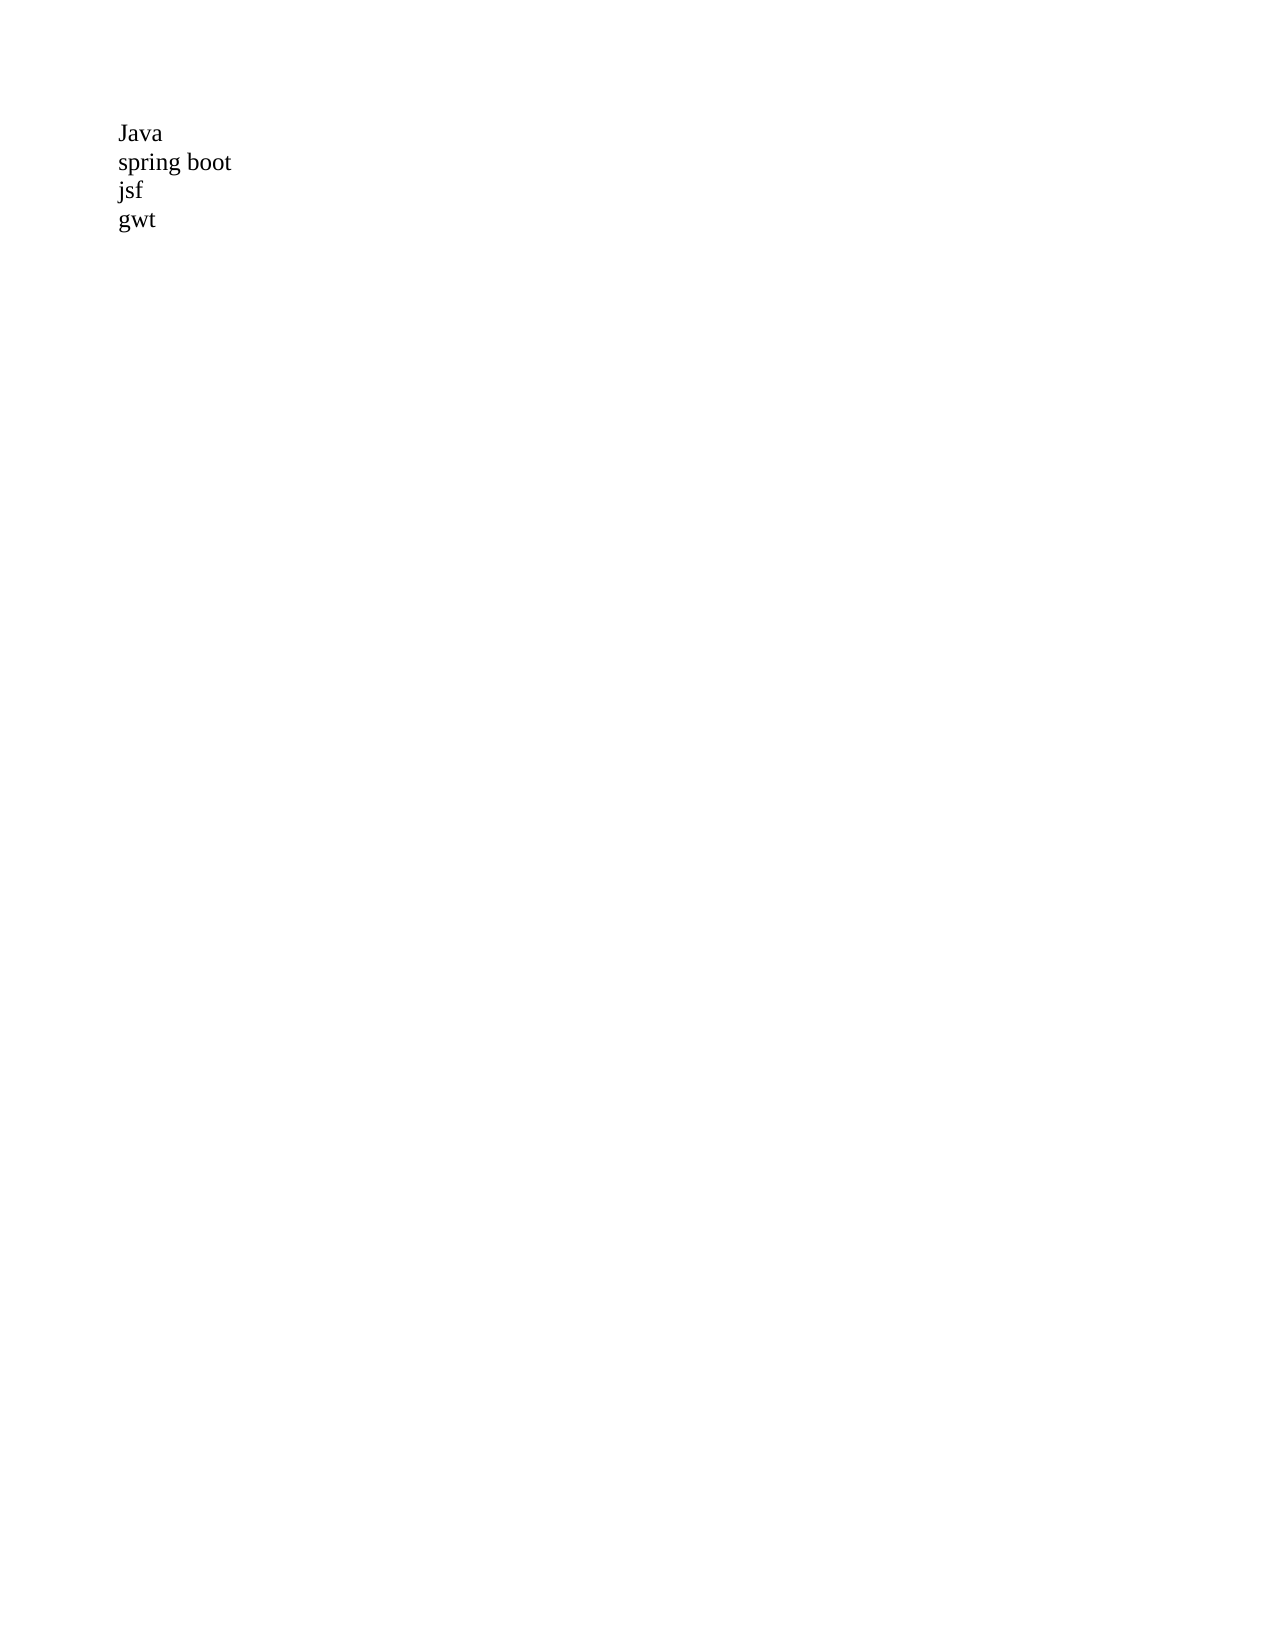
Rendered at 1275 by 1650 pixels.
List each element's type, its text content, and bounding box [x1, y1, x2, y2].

text Java [118, 118, 1157, 147]
text gwt [118, 204, 1157, 233]
text spring boot [118, 147, 1157, 176]
text jsf [118, 176, 1157, 204]
